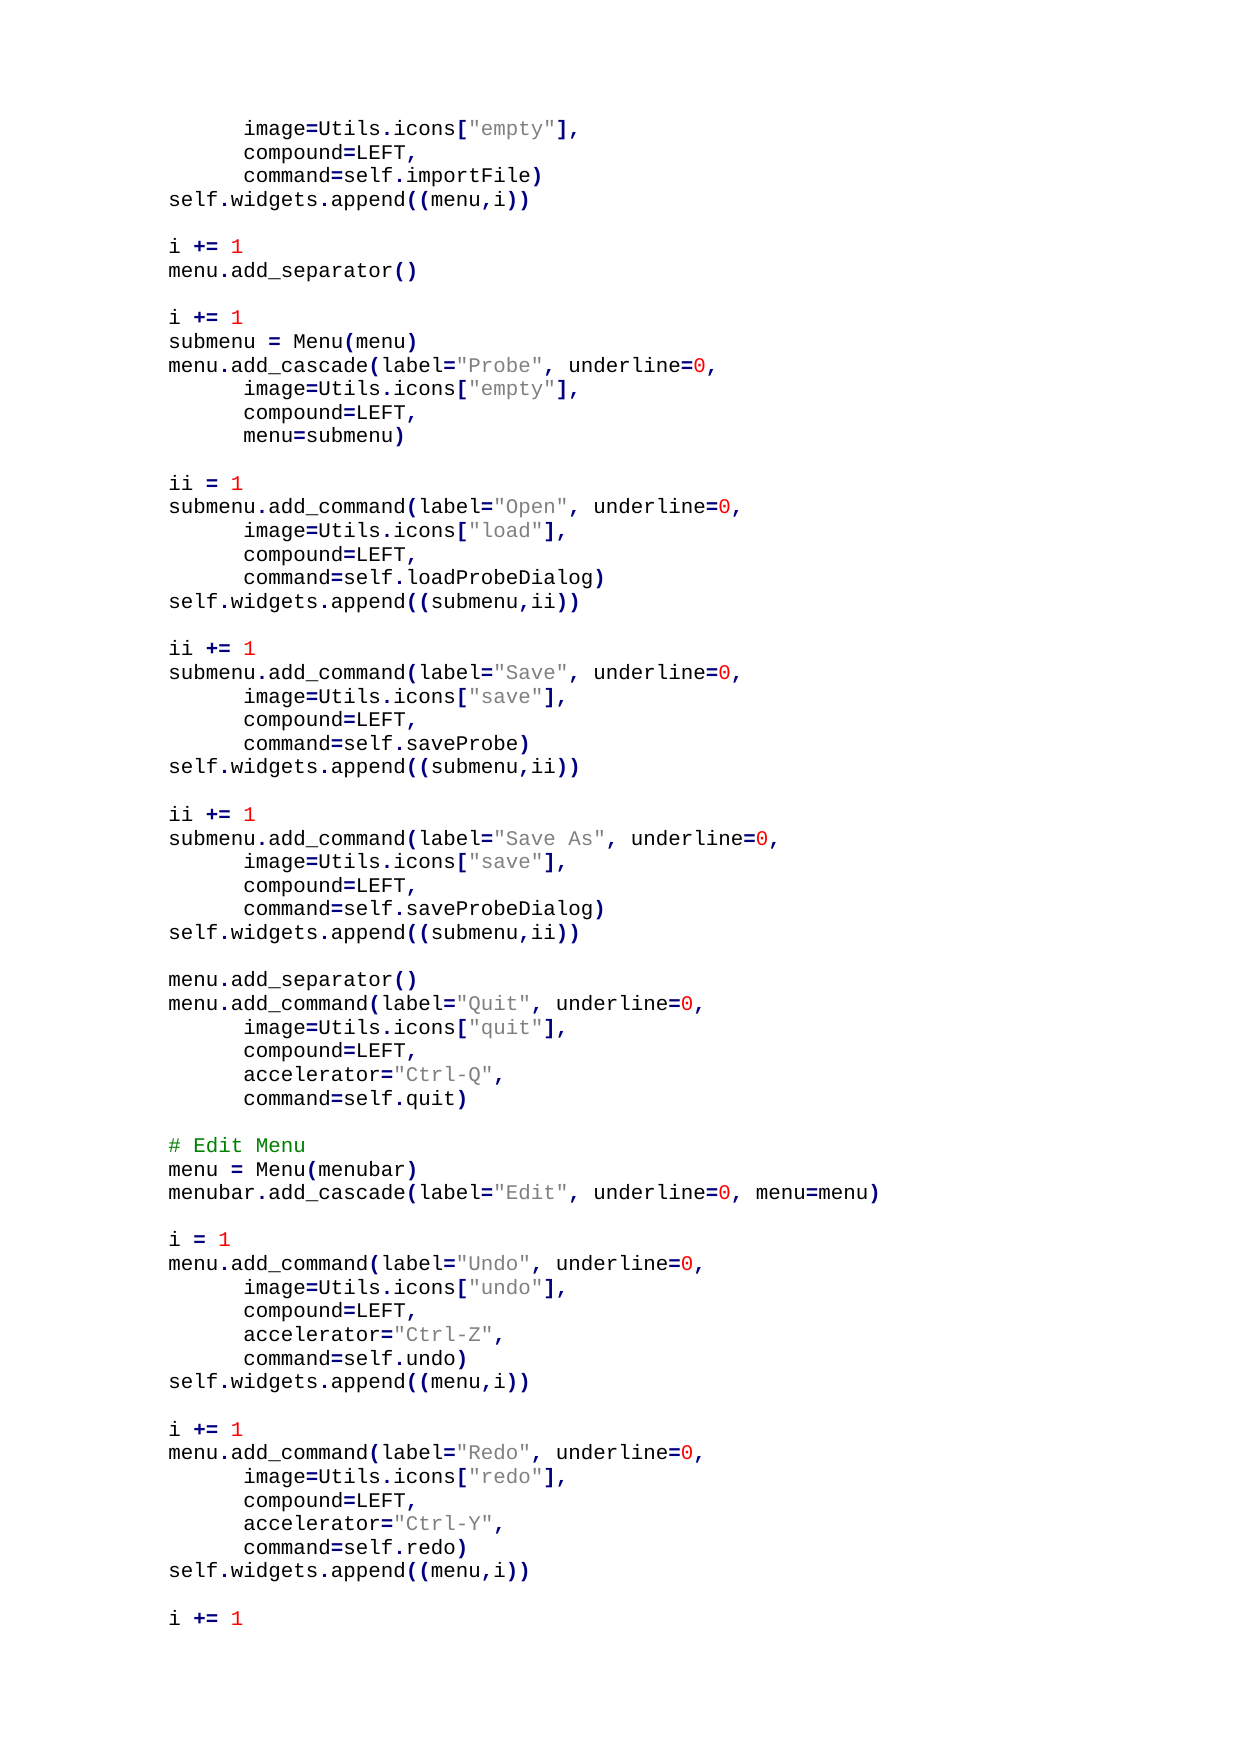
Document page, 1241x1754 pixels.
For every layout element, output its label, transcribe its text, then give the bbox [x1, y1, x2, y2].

text menu.add_command(label="Redo", underline=0, [118, 1442, 1122, 1466]
text self.widgets.append((menu,i)) [118, 189, 1122, 213]
text command=self.saveProbeDialog) [118, 898, 1122, 922]
text accelerator="Ctrl-Z", [118, 1324, 1122, 1348]
text image=Utils.icons["load"], [118, 520, 1122, 544]
text ii += 1 [118, 804, 1122, 827]
text menu=submenu) [118, 426, 1122, 449]
text compound=LEFT, [118, 709, 1122, 733]
text image=Utils.icons["empty"], [118, 378, 1122, 402]
text menu = Menu(menubar) [118, 1158, 1122, 1182]
text i += 1 [118, 307, 1122, 331]
text compound=LEFT, [118, 1489, 1122, 1513]
text submenu.add_command(label="Open", underline=0, [118, 496, 1122, 520]
text self.widgets.append((menu,i)) [118, 1371, 1122, 1395]
text command=self.loadProbeDialog) [118, 567, 1122, 591]
text i += 1 [118, 1419, 1122, 1442]
text submenu.add_command(label="Save As", underline=0, [118, 827, 1122, 851]
text i = 1 [118, 1229, 1122, 1253]
text compound=LEFT, [118, 1040, 1122, 1064]
text command=self.quit) [118, 1088, 1122, 1111]
text compound=LEFT, [118, 142, 1122, 165]
text menu.add_separator() [118, 260, 1122, 284]
text ii = 1 [118, 473, 1122, 496]
text command=self.importFile) [118, 165, 1122, 189]
text image=Utils.icons["undo"], [118, 1277, 1122, 1300]
text submenu = Menu(menu) [118, 331, 1122, 354]
text compound=LEFT, [118, 402, 1122, 426]
text image=Utils.icons["redo"], [118, 1466, 1122, 1489]
text accelerator="Ctrl-Q", [118, 1064, 1122, 1088]
text menu.add_cascade(label="Probe", underline=0, [118, 354, 1122, 378]
text self.widgets.append((submenu,ii)) [118, 757, 1122, 780]
text image=Utils.icons["save"], [118, 686, 1122, 709]
text ii += 1 [118, 638, 1122, 662]
text # Edit Menu [118, 1135, 1122, 1158]
text image=Utils.icons["save"], [118, 851, 1122, 875]
text self.widgets.append((submenu,ii)) [118, 922, 1122, 946]
text menu.add_command(label="Quit", underline=0, [118, 993, 1122, 1017]
text image=Utils.icons["empty"], [118, 118, 1122, 142]
text accelerator="Ctrl-Y", [118, 1513, 1122, 1537]
text self.widgets.append((submenu,ii)) [118, 591, 1122, 615]
text compound=LEFT, [118, 875, 1122, 898]
text menu.add_command(label="Undo", underline=0, [118, 1253, 1122, 1277]
text compound=LEFT, [118, 544, 1122, 567]
text command=self.redo) [118, 1537, 1122, 1561]
text i += 1 [118, 1608, 1122, 1631]
text compound=LEFT, [118, 1300, 1122, 1324]
text menu.add_separator() [118, 969, 1122, 993]
text menubar.add_cascade(label="Edit", underline=0, menu=menu) [118, 1182, 1122, 1206]
text self.widgets.append((menu,i)) [118, 1561, 1122, 1584]
text image=Utils.icons["quit"], [118, 1017, 1122, 1040]
text i += 1 [118, 236, 1122, 260]
text command=self.saveProbe) [118, 733, 1122, 757]
text submenu.add_command(label="Save", underline=0, [118, 662, 1122, 686]
text command=self.undo) [118, 1348, 1122, 1371]
